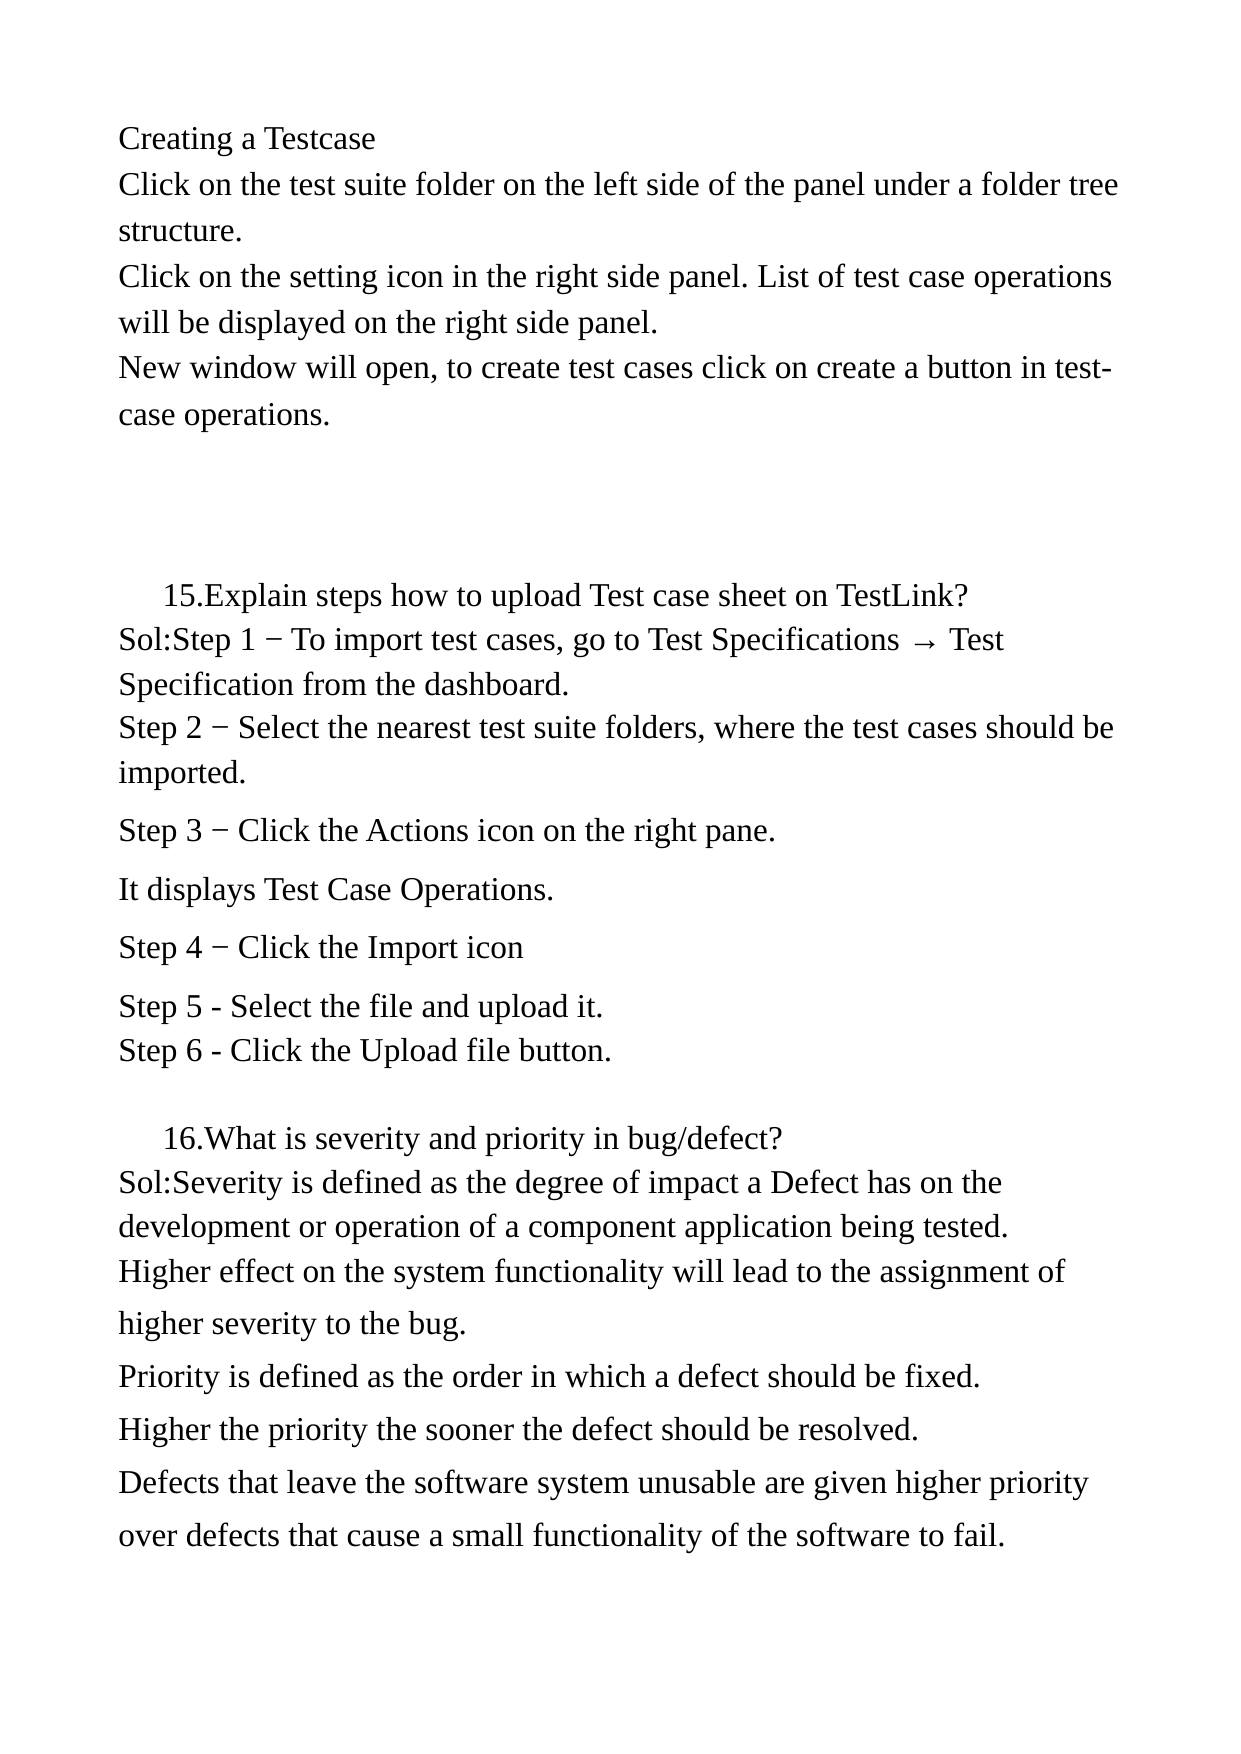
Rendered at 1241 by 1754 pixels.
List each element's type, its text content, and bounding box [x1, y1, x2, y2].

text Higher effect on the system functionality will lead to the assignment of higher severity to the bug. [118, 1251, 1122, 1342]
text New window will open, to create test cases click on create a button in test-case operations. [118, 348, 1122, 432]
text It displays Test Case Operations. [118, 869, 1122, 907]
text Defects that leave the software system unusable are given higher priority over defects that cause a small functionality of the software to fail. [118, 1462, 1122, 1553]
text Sol:Severity is defined as the degree of impact a Defect has on the development or operation of a component application being tested. [118, 1163, 1122, 1245]
text Step 6 - Click the Upload file button. [118, 1031, 1122, 1069]
text Sol:Step 1 − To import test cases, go to Test Specifications → Test Specification from the dashboard. [118, 620, 1122, 702]
text Click on the test suite folder on the left side of the panel under a folder tree structure. [118, 164, 1122, 248]
text Step 5 - Select the file and upload it. [118, 986, 1122, 1025]
text Step 2 − Select the nearest test suite folders, where the test cases should be imported. [118, 708, 1122, 790]
text Step 4 − Click the Import icon [118, 928, 1122, 966]
text Step 3 − Click the Actions icon on the right pane. [118, 811, 1122, 849]
list What is severity and priority in bug/defect? [162, 1119, 1122, 1157]
subtitle Creating a Testcase [118, 118, 1122, 156]
list Explain steps how to upload Test case sheet on TestLink? [162, 576, 1122, 614]
text Priority is defined as the order in which a defect should be fixed. [118, 1356, 1122, 1395]
text Click on the setting icon in the right side panel. List of test case operations will be displayed on the right side panel. [118, 256, 1122, 340]
text Higher the priority the sooner the defect should be resolved. [118, 1409, 1122, 1448]
